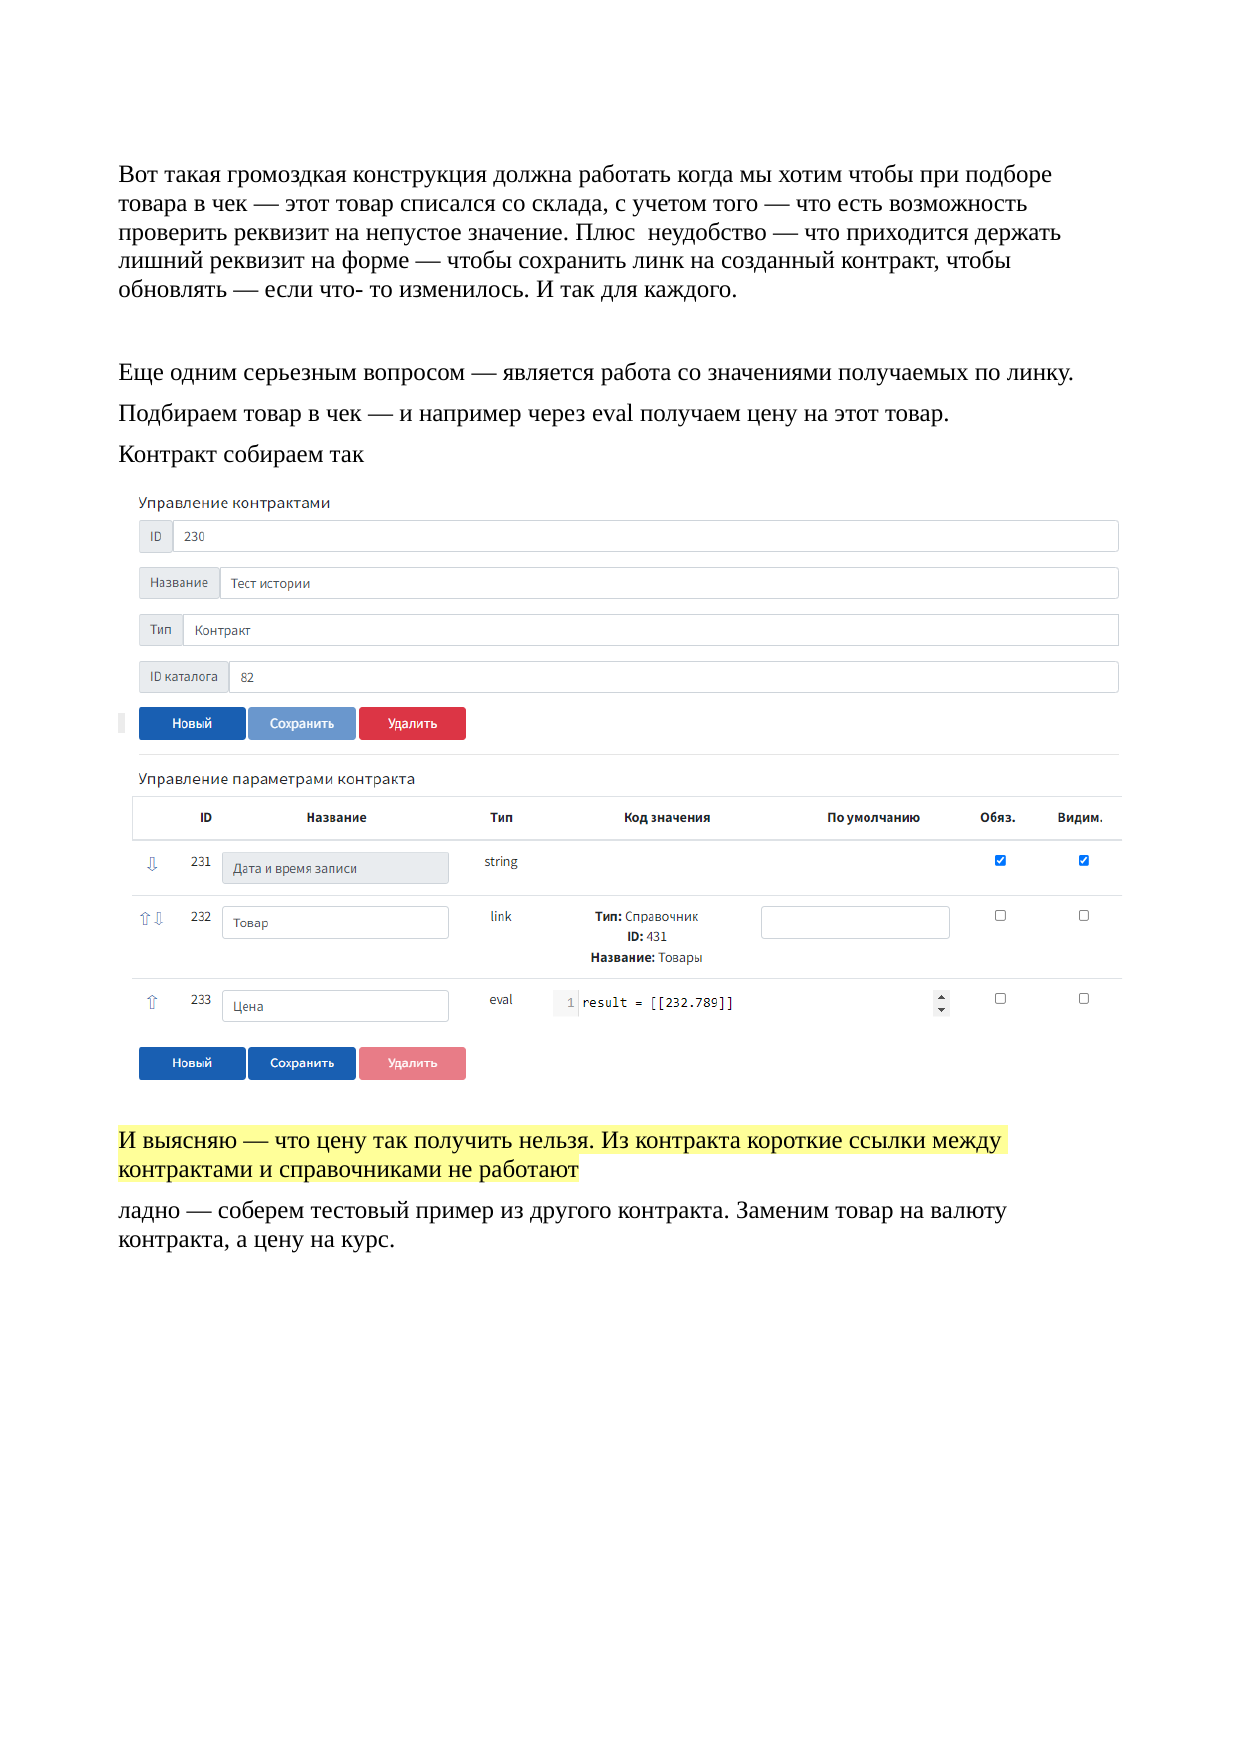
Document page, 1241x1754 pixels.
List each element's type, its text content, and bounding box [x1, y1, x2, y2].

text И выясняю — что цену так получить нельзя. Из контракта короткие ссылки между контрактами и справочниками не работают [118, 1125, 1122, 1182]
text Еще одним серьезным вопросом — является работа со значениями получаемых по линку. [118, 357, 1122, 386]
text Контракт собираем так [118, 439, 1122, 468]
text Вот такая громоздкая конструкция должна работать когда мы хотим чтобы при подборе товара в чек — этот товар списался со склада, с учетом того — что есть возможность проверить реквизит на непустое значение. Плюс неудобство — что приходится держать лишний реквизит на форме — чтобы сохранить линк на созданный контракт, чтобы обновлять — если что- то изменилось. И так для каждого. [118, 159, 1122, 303]
text Подбираем товар в чек — и например через eval получаем цену на этот товар. [118, 398, 1122, 427]
text ладно — соберем тестовый пример из другого контракта. Заменим товар на валюту контракта, а цену на курс. [118, 1195, 1122, 1252]
